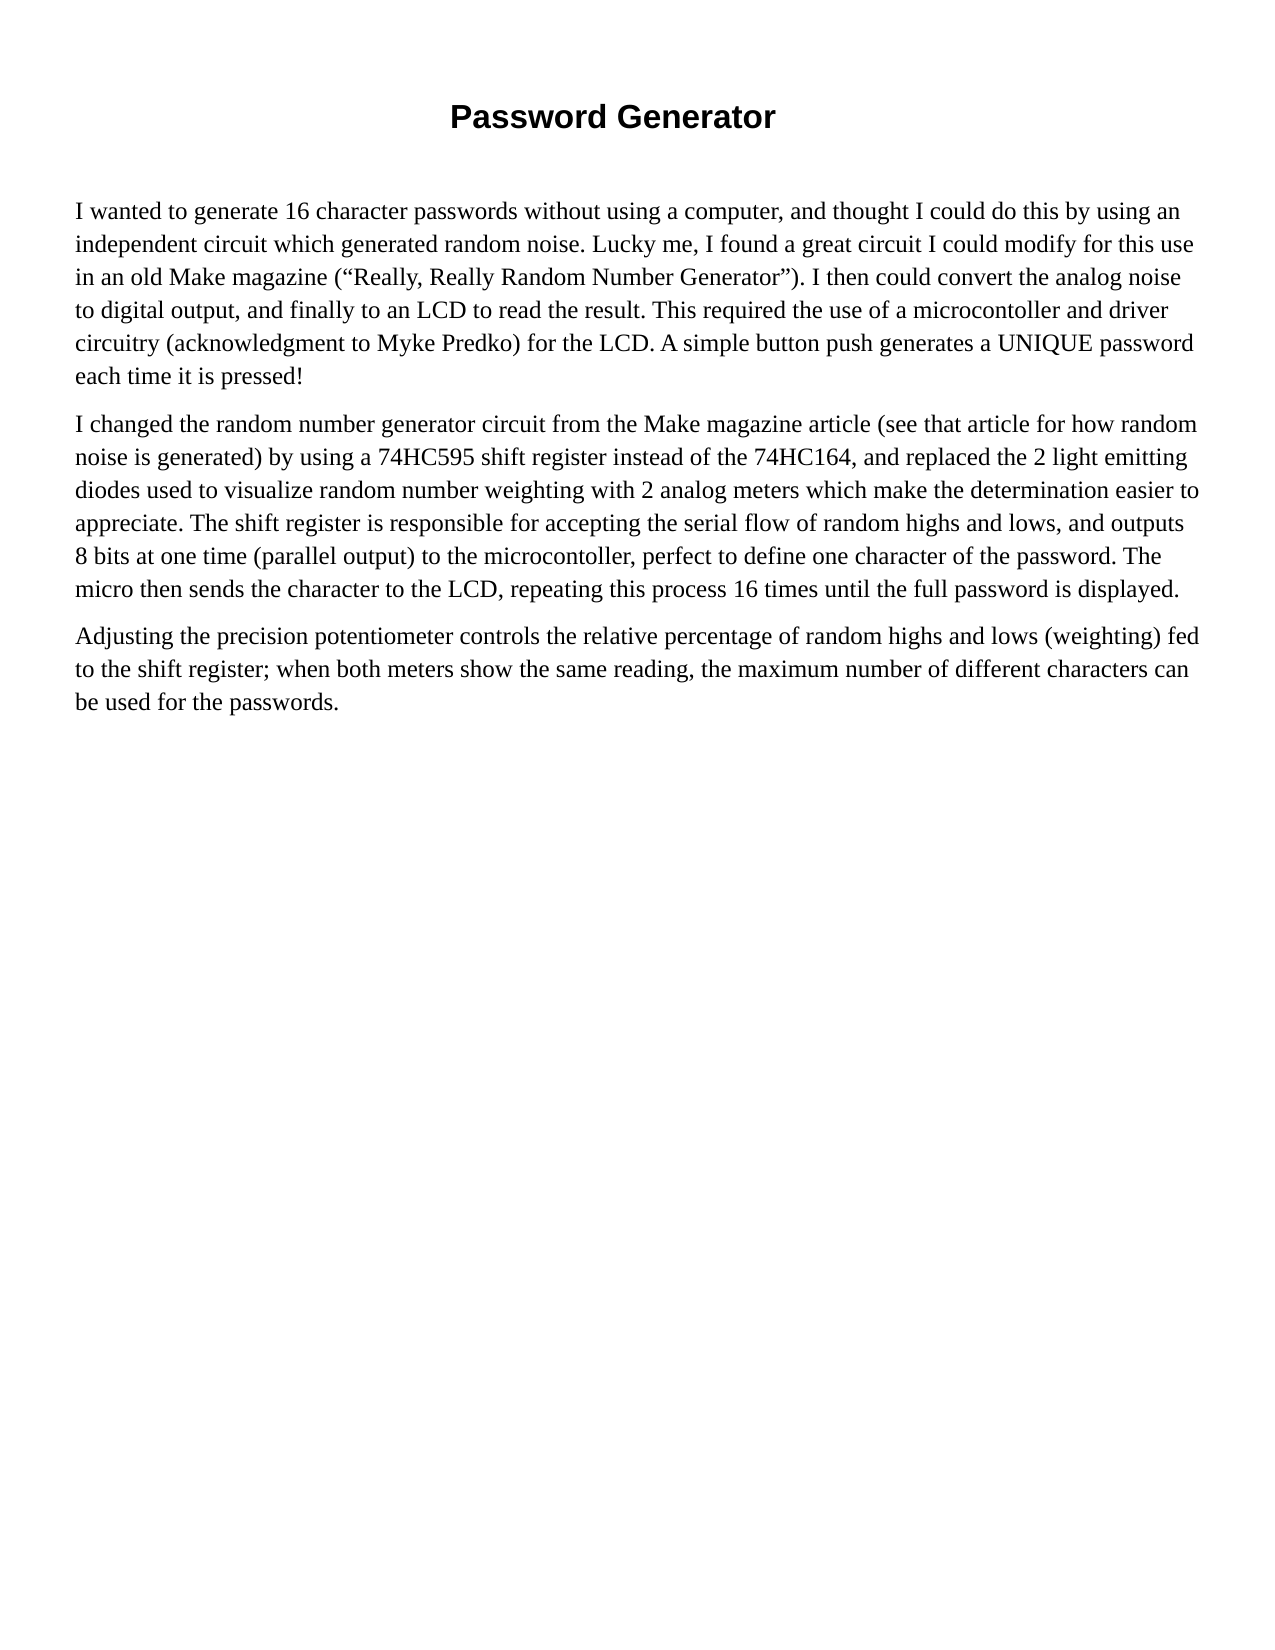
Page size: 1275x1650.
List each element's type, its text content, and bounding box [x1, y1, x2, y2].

text I wanted to generate 16 character passwords without using a computer, and thought I could do this by using an independent circuit which generated random noise. Lucky me, I found a great circuit I could modify for this use in an old Make magazine (“Really, Really Random Number Generator”). I then could convert the analog noise to digital output, and finally to an LCD to read the result. This required the use of a microcontoller and driver circuitry (acknowledgment to Myke Predko) for the LCD. A simple button push generates a UNIQUE password each time it is pressed! [75, 196, 1200, 390]
text Adjusting the precision potentiometer controls the relative percentage of random highs and lows (weighting) fed to the shift register; when both meters show the same reading, the maximum number of different characters can be used for the passwords. [75, 621, 1200, 716]
subtitle Password Generator [450, 97, 1200, 136]
text I changed the random number generator circuit from the Make magazine article (see that article for how random noise is generated) by using a 74HC595 shift register instead of the 74HC164, and replaced the 2 light emitting diodes used to visualize random number weighting with 2 analog meters which make the determination easier to appreciate. The shift register is responsible for accepting the serial flow of random highs and lows, and outputs 8 bits at one time (parallel output) to the microcontoller, perfect to define one character of the password. The micro then sends the character to the LCD, repeating this process 16 times until the full password is displayed. [75, 409, 1200, 602]
